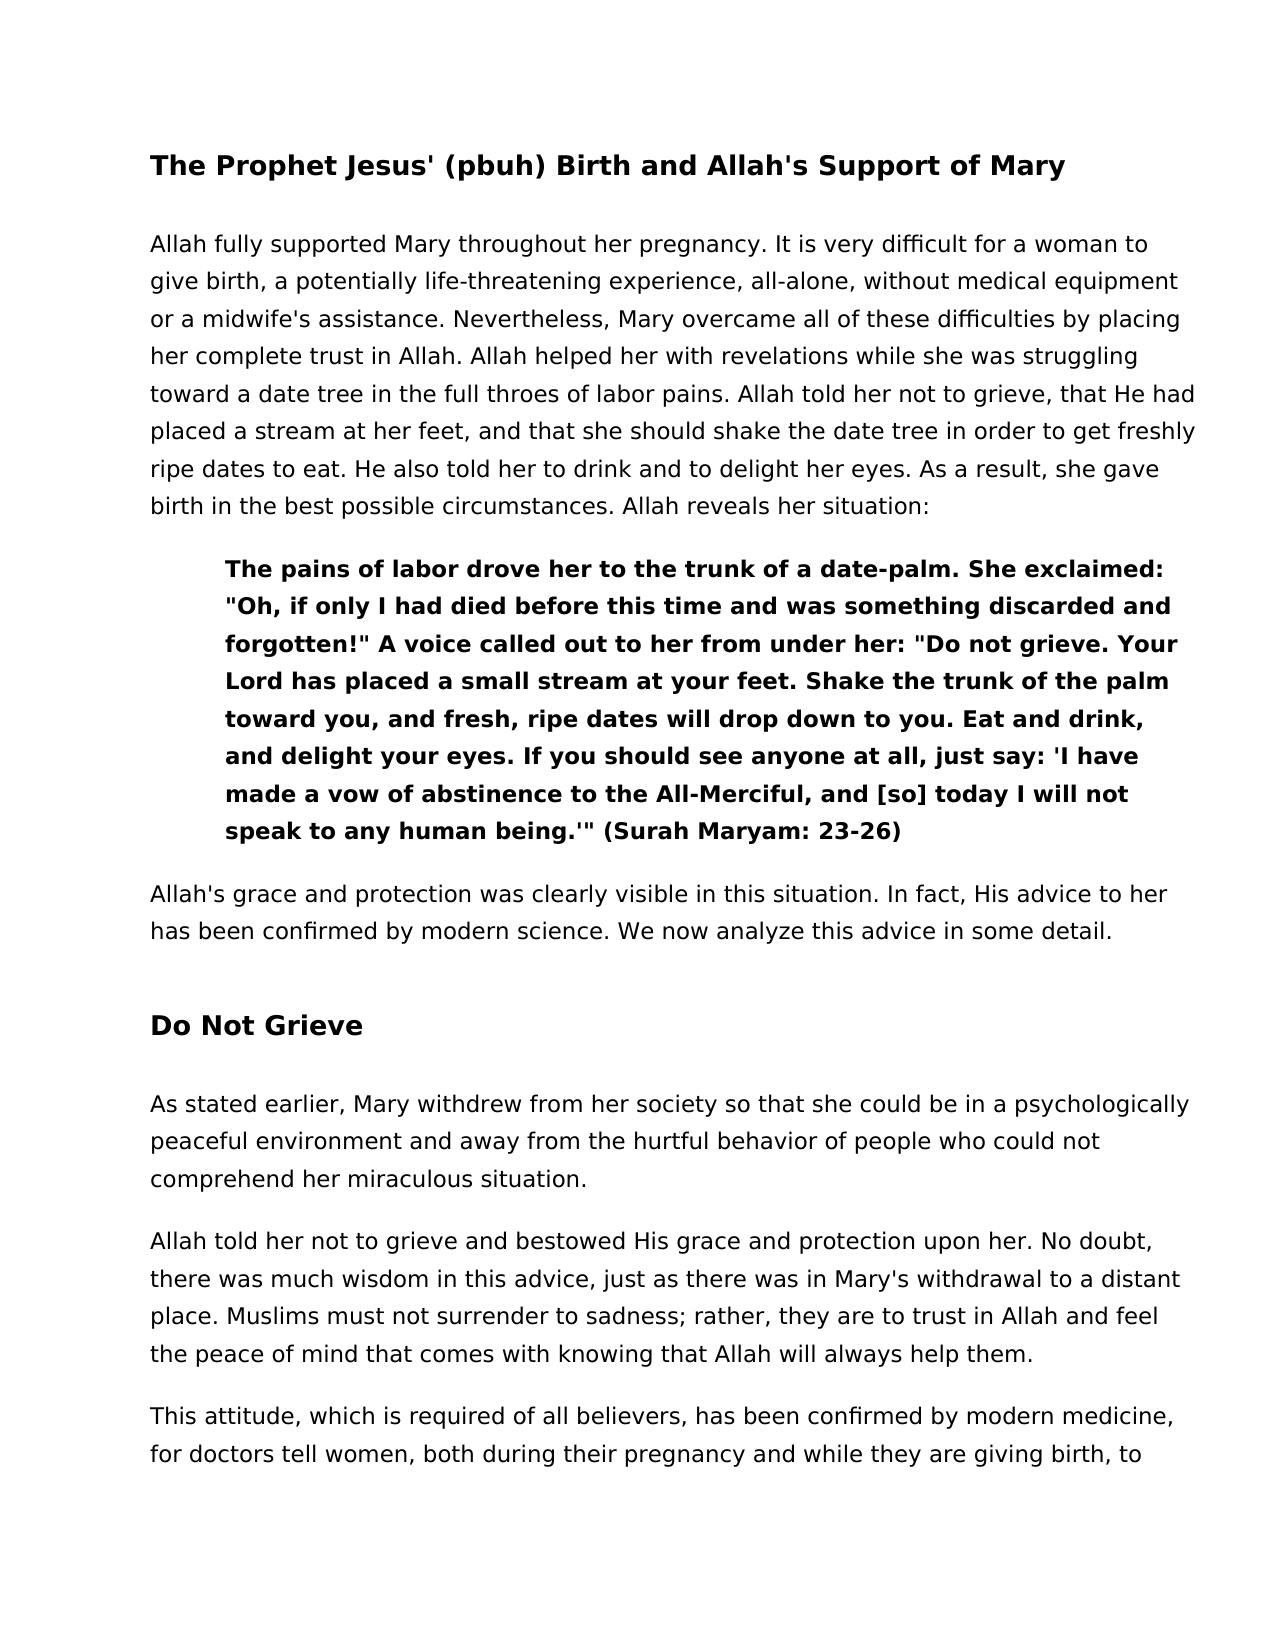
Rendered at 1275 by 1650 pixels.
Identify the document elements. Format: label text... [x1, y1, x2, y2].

text This attitude, which is required of all believers, has been confirmed by modern medicine, for doctors tell women, both during their pregnancy and while they are giving birth, to [150, 1394, 1200, 1469]
subtitle The Prophet Jesus' (pbuh) Birth and Allah's Support of Mary [150, 150, 1200, 182]
text Allah fully supported Mary throughout her pregnancy. It is very difficult for a woman to give birth, a potentially life-threatening experience, all-alone, without medical equipment or a midwife's assistance. Nevertheless, Mary overcame all of these difficulties by placing her complete trust in Allah. Allah helped her with revelations while she was struggling toward a date tree in the full throes of labor pains. Allah told her not to grieve, that He had placed a stream at her feet, and that she should shake the date tree in order to get freshly ripe dates to eat. He also told her to drink and to delight her eyes. As a result, she gave birth in the best possible circumstances. Allah reveals her situation: [150, 222, 1200, 522]
text As stated earlier, Mary withdrew from her society so that she could be in a psychologically peaceful environment and away from the hurtful behavior of people who could not comprehend her miraculous situation. [150, 1082, 1200, 1194]
text Allah's grace and protection was clearly visible in this situation. In fact, His advice to her has been confirmed by modern science. We now analyze this advice in some detail. [150, 872, 1200, 947]
text The pains of labor drove her to the trunk of a date-palm. She exclaimed: "Oh, if only I had died before this time and was something discarded and forgotten!" A voice called out to her from under her: "Do not grieve. Your Lord has placed a small stream at your feet. Shake the trunk of the palm toward you, and fresh, ripe dates will drop down to you. Eat and drink, and delight your eyes. If you should see anyone at all, just say: 'I have made a vow of abstinence to the All-Merciful, and [so] today I will not speak to any human being.'" (Surah Maryam: 23-26) [225, 547, 1200, 847]
subtitle Do Not Grieve [150, 1010, 1200, 1041]
text Allah told her not to grieve and bestowed His grace and protection upon her. No doubt, there was much wisdom in this advice, just as there was in Mary's withdrawal to a distant place. Muslims must not surrender to sadness; rather, they are to trust in Allah and feel the peace of mind that comes with knowing that Allah will always help them. [150, 1219, 1200, 1369]
